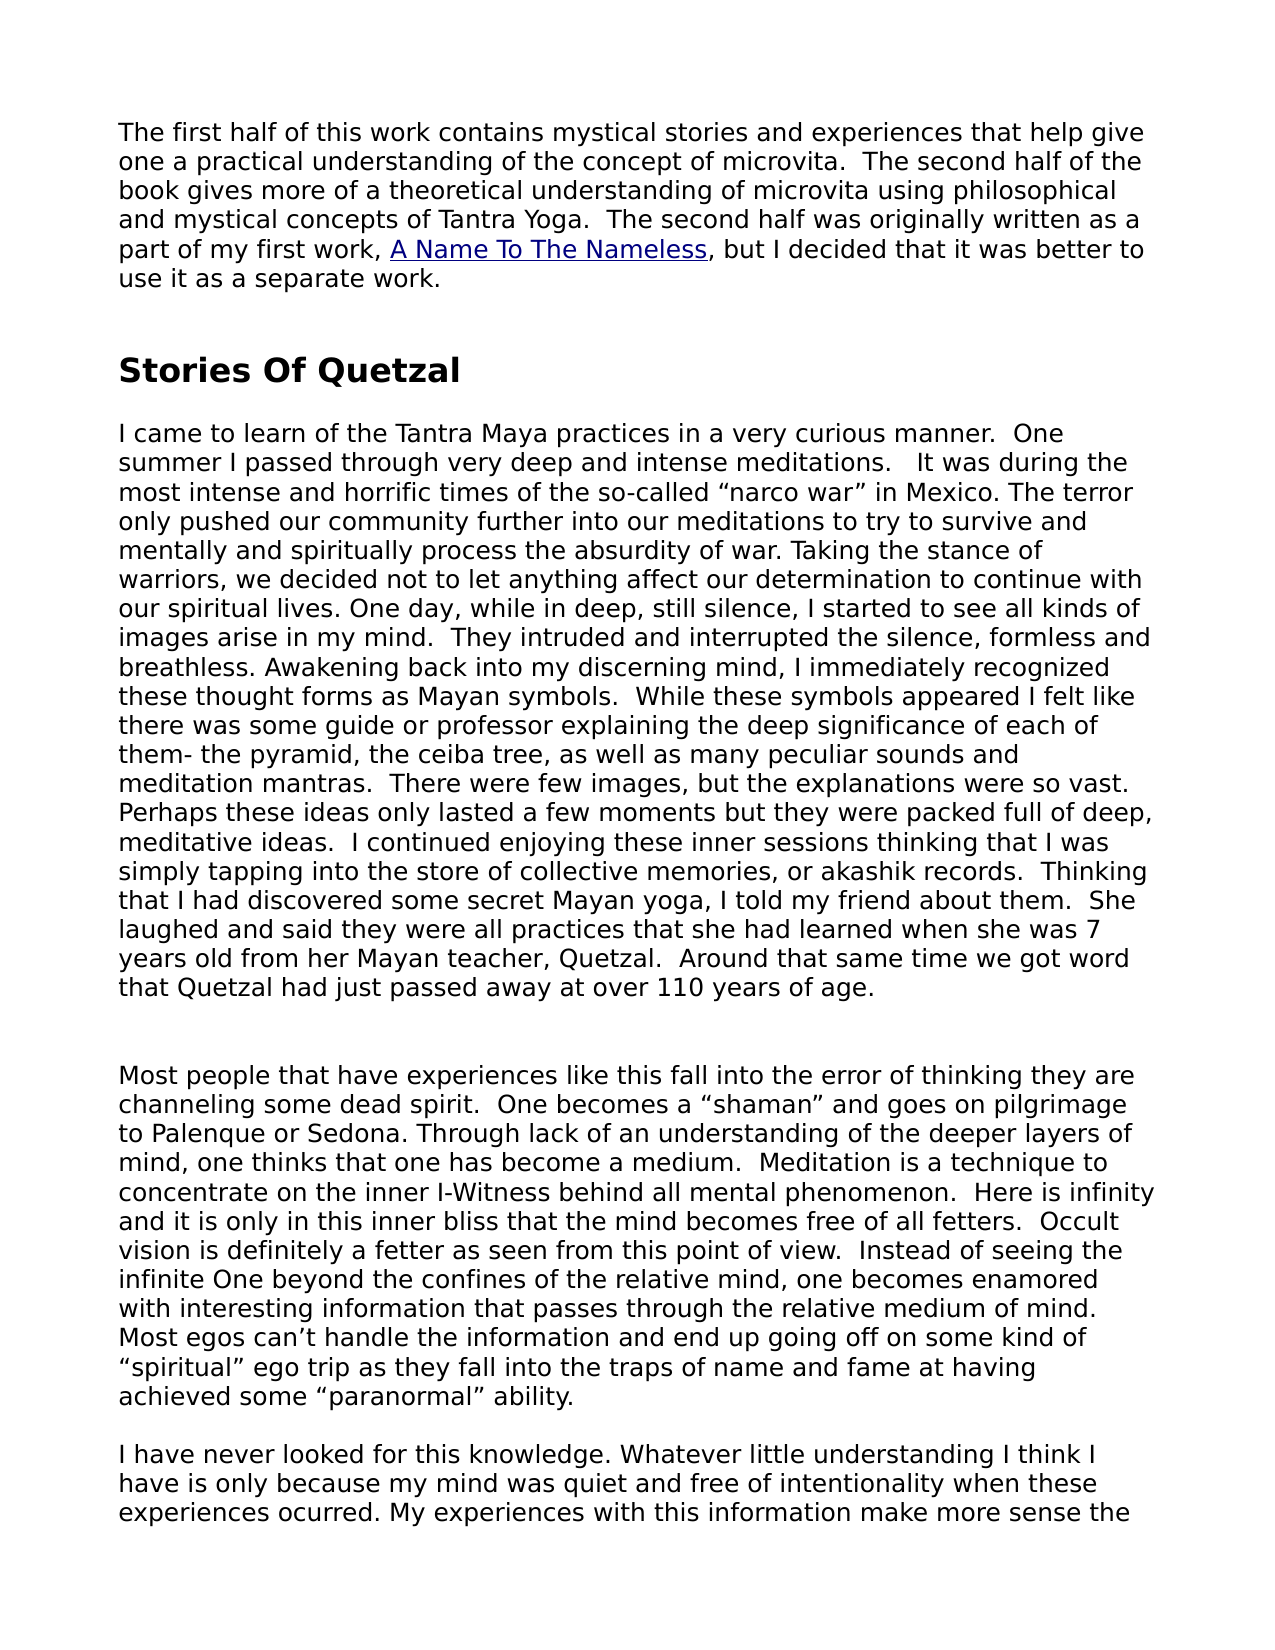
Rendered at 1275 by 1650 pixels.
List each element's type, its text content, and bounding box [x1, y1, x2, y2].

text Stories Of Quetzal [118, 351, 1157, 390]
text I came to learn of the Tantra Maya practices in a very curious manner. One summer I passed through very deep and intense meditations. It was during the most intense and horrific times of the so-called “narco war” in Mexico. The terror only pushed our community further into our meditations to try to survive and mentally and spiritually process the absurdity of war. Taking the stance of warriors, we decided not to let anything affect our determination to continue with our spiritual lives. One day, while in deep, still silence, I started to see all kinds of images arise in my mind. They intruded and interrupted the silence, formless and breathless. Awakening back into my discerning mind, I immediately recognized these thought forms as Mayan symbols. While these symbols appeared I felt like there was some guide or professor explaining the deep significance of each of them- the pyramid, the ceiba tree, as well as many peculiar sounds and meditation mantras. There were few images, but the explanations were so vast. Perhaps these ideas only lasted a few moments but they were packed full of deep, meditative ideas. I continued enjoying these inner sessions thinking that I was simply tapping into the store of collective memories, or akashik records. Thinking that I had discovered some secret Mayan yoga, I told my friend about them. She laughed and said they were all practices that she had learned when she was 7 years old from her Mayan teacher, Quetzal. Around that same time we got word that Quetzal had just passed away at over 110 years of age. Most people that have experiences like this fall into the error of thinking they are channeling some dead spirit. One becomes a “shaman” and goes on pilgrimage to Palenque or Sedona. Through lack of an understanding of the deeper layers of mind, one thinks that one has become a medium. Meditation is a technique to concentrate on the inner I-Witness behind all mental phenomenon. Here is infinity and it is only in this inner bliss that the mind becomes free of all fetters. Occult vision is definitely a fetter as seen from this point of view. Instead of seeing the infinite One beyond the confines of the relative mind, one becomes enamored with interesting information that passes through the relative medium of mind. Most egos can’t handle the information and end up going off on some kind of “spiritual” ego trip as they fall into the traps of name and fame at having achieved some “paranormal” ability. I have never looked for this knowledge. Whatever little understanding I think I have is only because my mind was quiet and free of intentionality when these experiences ocurred. My experiences with this information make more sense the [118, 419, 1157, 1528]
text The first half of this work contains mystical stories and experiences that help give one a practical understanding of the concept of microvita. The second half of the book gives more of a theoretical understanding of microvita using philosophical and mystical concepts of Tantra Yoga. The second half was originally written as a part of my first work, A Name To The Nameless, but I decided that it was better to use it as a separate work. [118, 118, 1157, 293]
